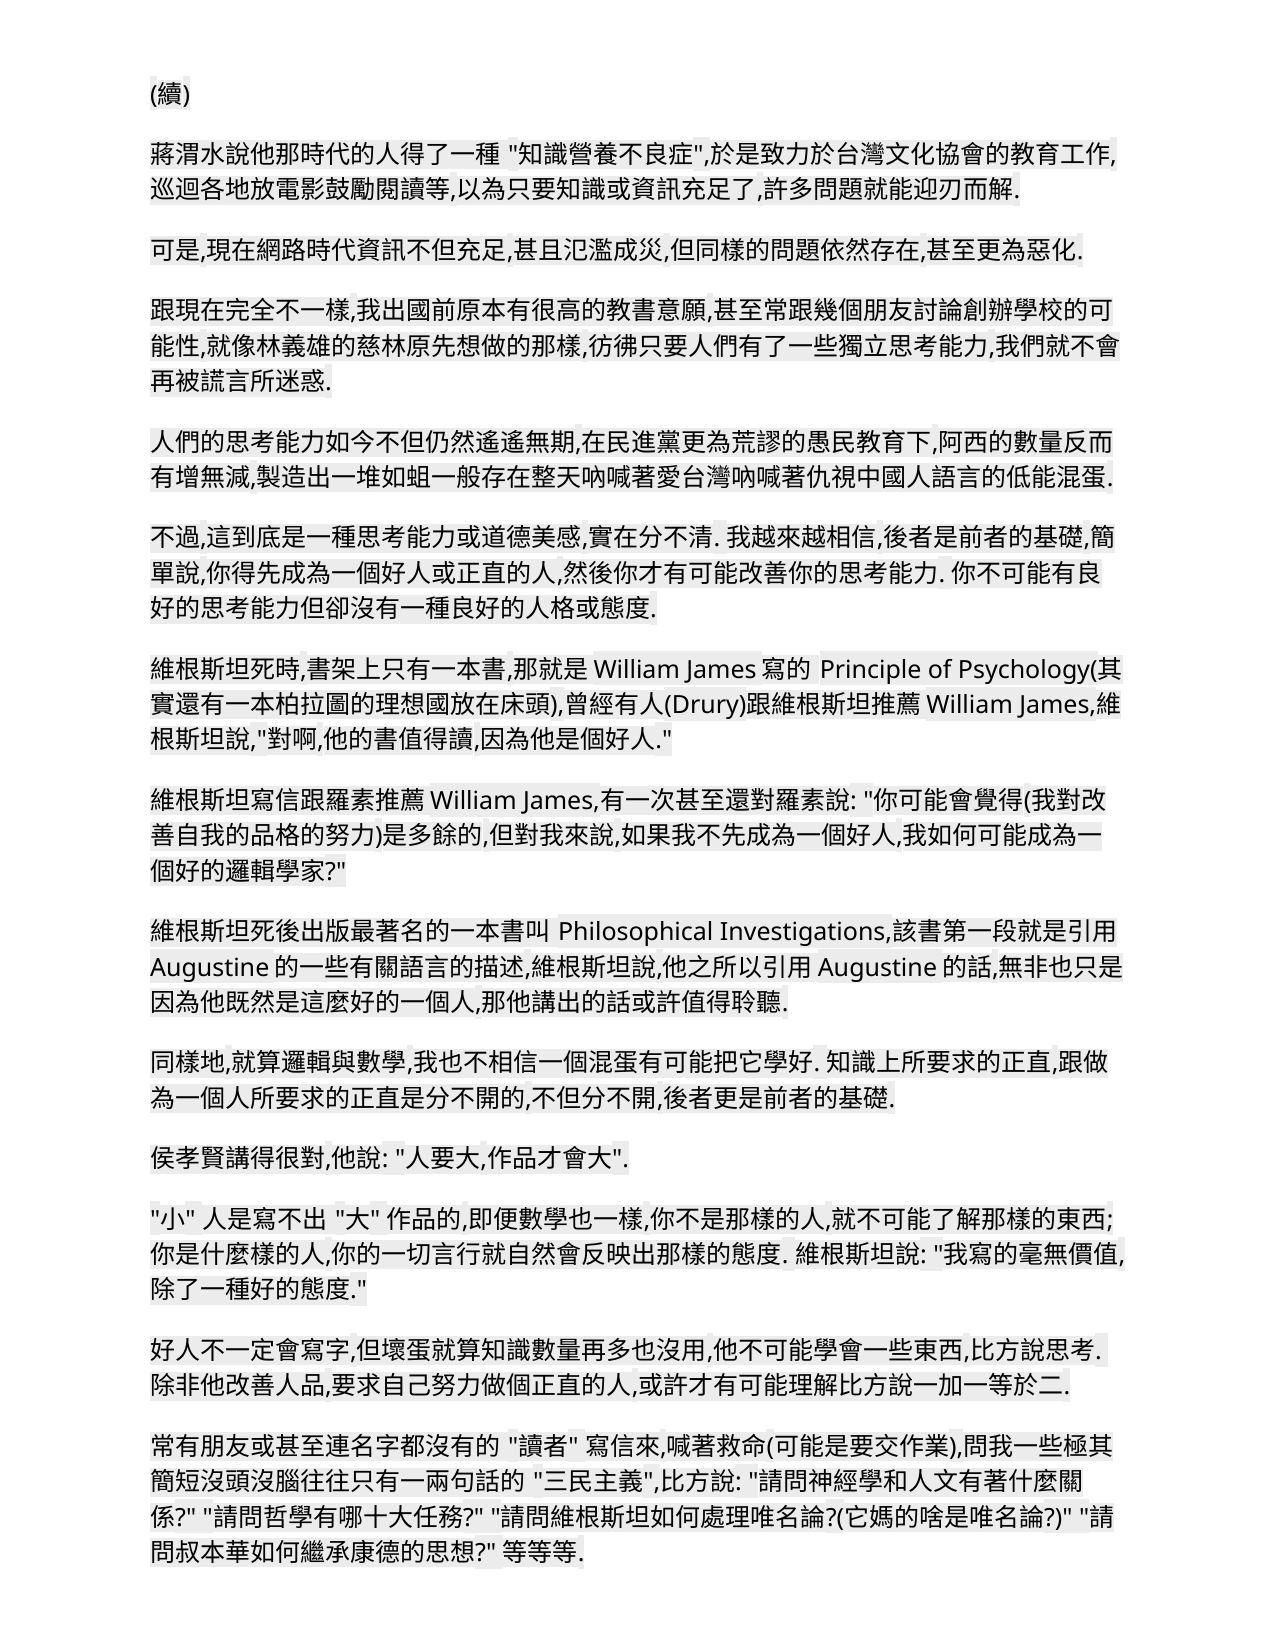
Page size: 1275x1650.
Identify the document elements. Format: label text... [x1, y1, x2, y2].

text 蔣渭水說他那時代的人得了一種 "知識營養不良症",於是致力於台灣文化協會的教育工作,巡迴各地放電影鼓勵閱讀等,以為只要知識或資訊充足了,許多問題就能迎刃而解. [150, 135, 1125, 206]
text 侯孝賢講得很對,他說: "人要大,作品才會大". [150, 1139, 1125, 1175]
text 不過,這到底是一種思考能力或道德美感,實在分不清. 我越來越相信,後者是前者的基礎,簡單說,你得先成為一個好人或正直的人,然後你才有可能改善你的思考能力. 你不可能有良好的思考能力但卻沒有一種良好的人格或態度. [150, 519, 1125, 625]
text 同樣地,就算邏輯與數學,我也不相信一個混蛋有可能把它學好. 知識上所要求的正直,跟做為一個人所要求的正直是分不開的,不但分不開,後者更是前者的基礎. [150, 1044, 1125, 1114]
text 人們的思考能力如今不但仍然遙遙無期,在民進黨更為荒謬的愚民教育下,阿西的數量反而有增無減,製造出一堆如蛆一般存在整天吶喊著愛台灣吶喊著仇視中國人語言的低能混蛋. [150, 423, 1125, 494]
text 好人不一定會寫字,但壞蛋就算知識數量再多也沒用,他不可能學會一些東西,比方說思考. 除非他改善人品,要求自己努力做個正直的人,或許才有可能理解比方說一加一等於二. [150, 1331, 1125, 1402]
text "小" 人是寫不出 "大" 作品的,即便數學也一樣,你不是那樣的人,就不可能了解那樣的東西;你是什麼樣的人,你的一切言行就自然會反映出那樣的態度. 維根斯坦說: "我寫的毫無價值,除了一種好的態度." [150, 1200, 1125, 1306]
text 維根斯坦死時,書架上只有一本書,那就是William James寫的 Principle of Psychology(其實還有一本柏拉圖的理想國放在床頭),曾經有人(Drury)跟維根斯坦推薦William James,維根斯坦說,"對啊,他的書值得讀,因為他是個好人." [150, 650, 1125, 756]
text (續) [150, 75, 1125, 110]
text 常有朋友或甚至連名字都沒有的 "讀者" 寫信來,喊著救命(可能是要交作業),問我一些極其簡短沒頭沒腦往往只有一兩句話的 "三民主義",比方說: "請問神經學和人文有著什麼關係?" "請問哲學有哪十大任務?" "請問維根斯坦如何處理唯名論?(它媽的啥是唯名論?)" "請問叔本華如何繼承康德的思想?" 等等等. [150, 1427, 1125, 1569]
text 可是,現在網路時代資訊不但充足,甚且氾濫成災,但同樣的問題依然存在,甚至更為惡化. [150, 231, 1125, 267]
text 維根斯坦死後出版最著名的一本書叫 Philosophical Investigations,該書第一段就是引用Augustine的一些有關語言的描述,維根斯坦說,他之所以引用Augustine的話,無非也只是因為他既然是這麼好的一個人,那他講出的話或許值得聆聽. [150, 912, 1125, 1019]
text 維根斯坦寫信跟羅素推薦William James,有一次甚至還對羅素說: "你可能會覺得(我對改善自我的品格的努力)是多餘的,但對我來說,如果我不先成為一個好人,我如何可能成為一個好的邏輯學家?" [150, 781, 1125, 887]
text 跟現在完全不一樣,我出國前原本有很高的教書意願,甚至常跟幾個朋友討論創辦學校的可能性,就像林義雄的慈林原先想做的那樣,彷彿只要人們有了一些獨立思考能力,我們就不會再被謊言所迷惑. [150, 292, 1125, 398]
